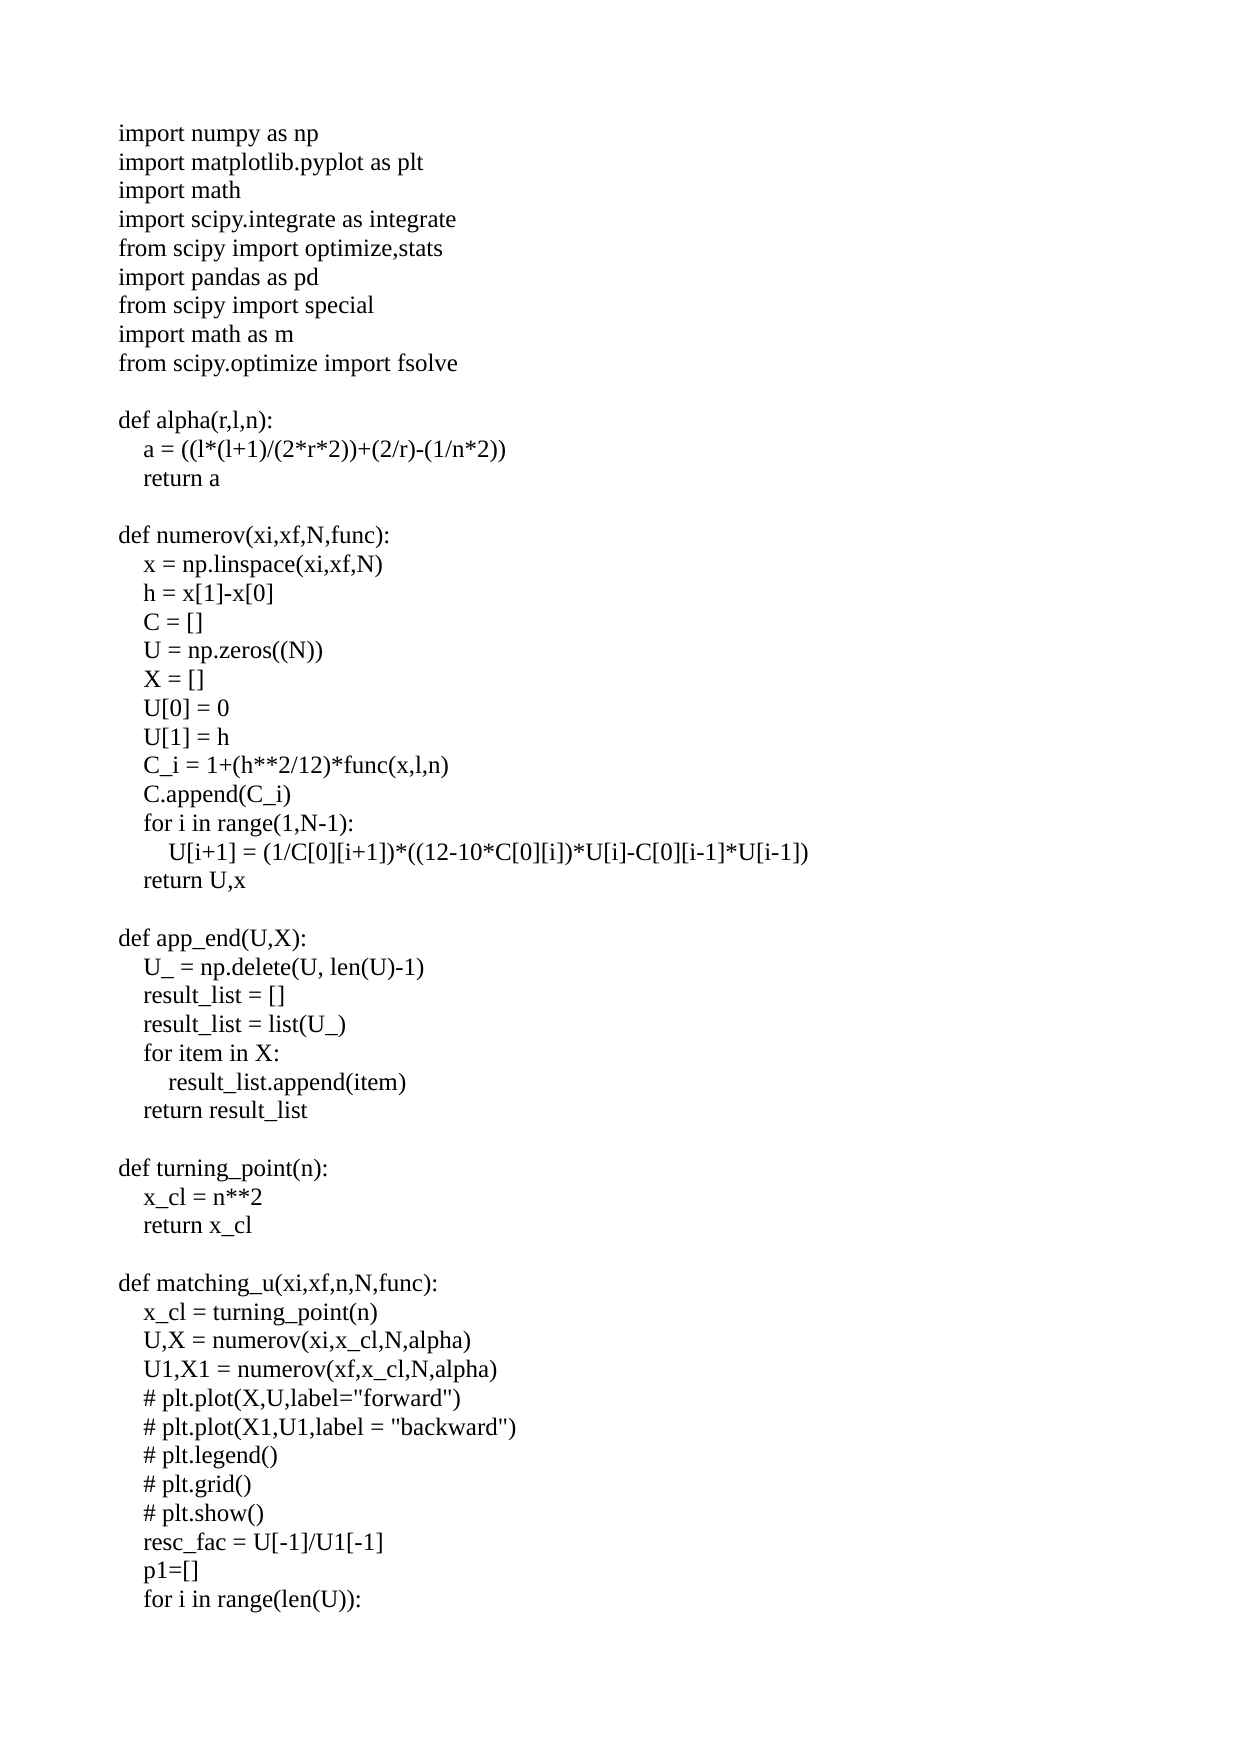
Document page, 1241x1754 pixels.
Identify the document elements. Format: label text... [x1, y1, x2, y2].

text return U,x [118, 866, 1122, 894]
text C = [] [118, 607, 1122, 636]
text x_cl = n**2 [118, 1182, 1122, 1211]
text import pandas as pd [118, 262, 1122, 291]
text C.append(C_i) [118, 779, 1122, 808]
text import matplotlib.pyplot as plt [118, 147, 1122, 176]
text for i in range(len(U)): [118, 1584, 1122, 1613]
text import numpy as np [118, 118, 1122, 147]
text x_cl = turning_point(n) [118, 1297, 1122, 1326]
text def turning_point(n): [118, 1153, 1122, 1182]
text a = ((l*(l+1)/(2*r*2))+(2/r)-(1/n*2)) [118, 434, 1122, 463]
text def alpha(r,l,n): [118, 406, 1122, 434]
text U1,X1 = numerov(xf,x_cl,N,alpha) [118, 1354, 1122, 1383]
text result_list = [] [118, 981, 1122, 1009]
text U[i+1] = (1/C[0][i+1])*((12-10*C[0][i])*U[i]-C[0][i-1]*U[i-1]) [118, 837, 1122, 866]
text import math [118, 176, 1122, 204]
text U[1] = h [118, 722, 1122, 751]
text result_list = list(U_) [118, 1009, 1122, 1038]
text def app_end(U,X): [118, 923, 1122, 952]
text from scipy.optimize import fsolve [118, 348, 1122, 377]
text return x_cl [118, 1211, 1122, 1239]
text from scipy import special [118, 291, 1122, 319]
text X = [] [118, 664, 1122, 693]
text def numerov(xi,xf,N,func): [118, 521, 1122, 549]
text # plt.plot(X1,U1,label = "backward") [118, 1412, 1122, 1441]
text import math as m [118, 319, 1122, 348]
text U = np.zeros((N)) [118, 636, 1122, 664]
text return a [118, 463, 1122, 492]
text import scipy.integrate as integrate [118, 204, 1122, 233]
text h = x[1]-x[0] [118, 578, 1122, 607]
text # plt.show() [118, 1498, 1122, 1527]
text for i in range(1,N-1): [118, 808, 1122, 837]
text U,X = numerov(xi,x_cl,N,alpha) [118, 1326, 1122, 1354]
text x = np.linspace(xi,xf,N) [118, 549, 1122, 578]
text C_i = 1+(h**2/12)*func(x,l,n) [118, 751, 1122, 779]
text U[0] = 0 [118, 693, 1122, 722]
text # plt.plot(X,U,label="forward") [118, 1383, 1122, 1412]
text resc_fac = U[-1]/U1[-1] [118, 1527, 1122, 1556]
text U_ = np.delete(U, len(U)-1) [118, 952, 1122, 981]
text from scipy import optimize,stats [118, 233, 1122, 262]
text def matching_u(xi,xf,n,N,func): [118, 1268, 1122, 1297]
text for item in X: [118, 1038, 1122, 1067]
text # plt.legend() [118, 1441, 1122, 1469]
text result_list.append(item) [118, 1067, 1122, 1096]
text # plt.grid() [118, 1469, 1122, 1498]
text p1=[] [118, 1556, 1122, 1584]
text return result_list [118, 1096, 1122, 1124]
